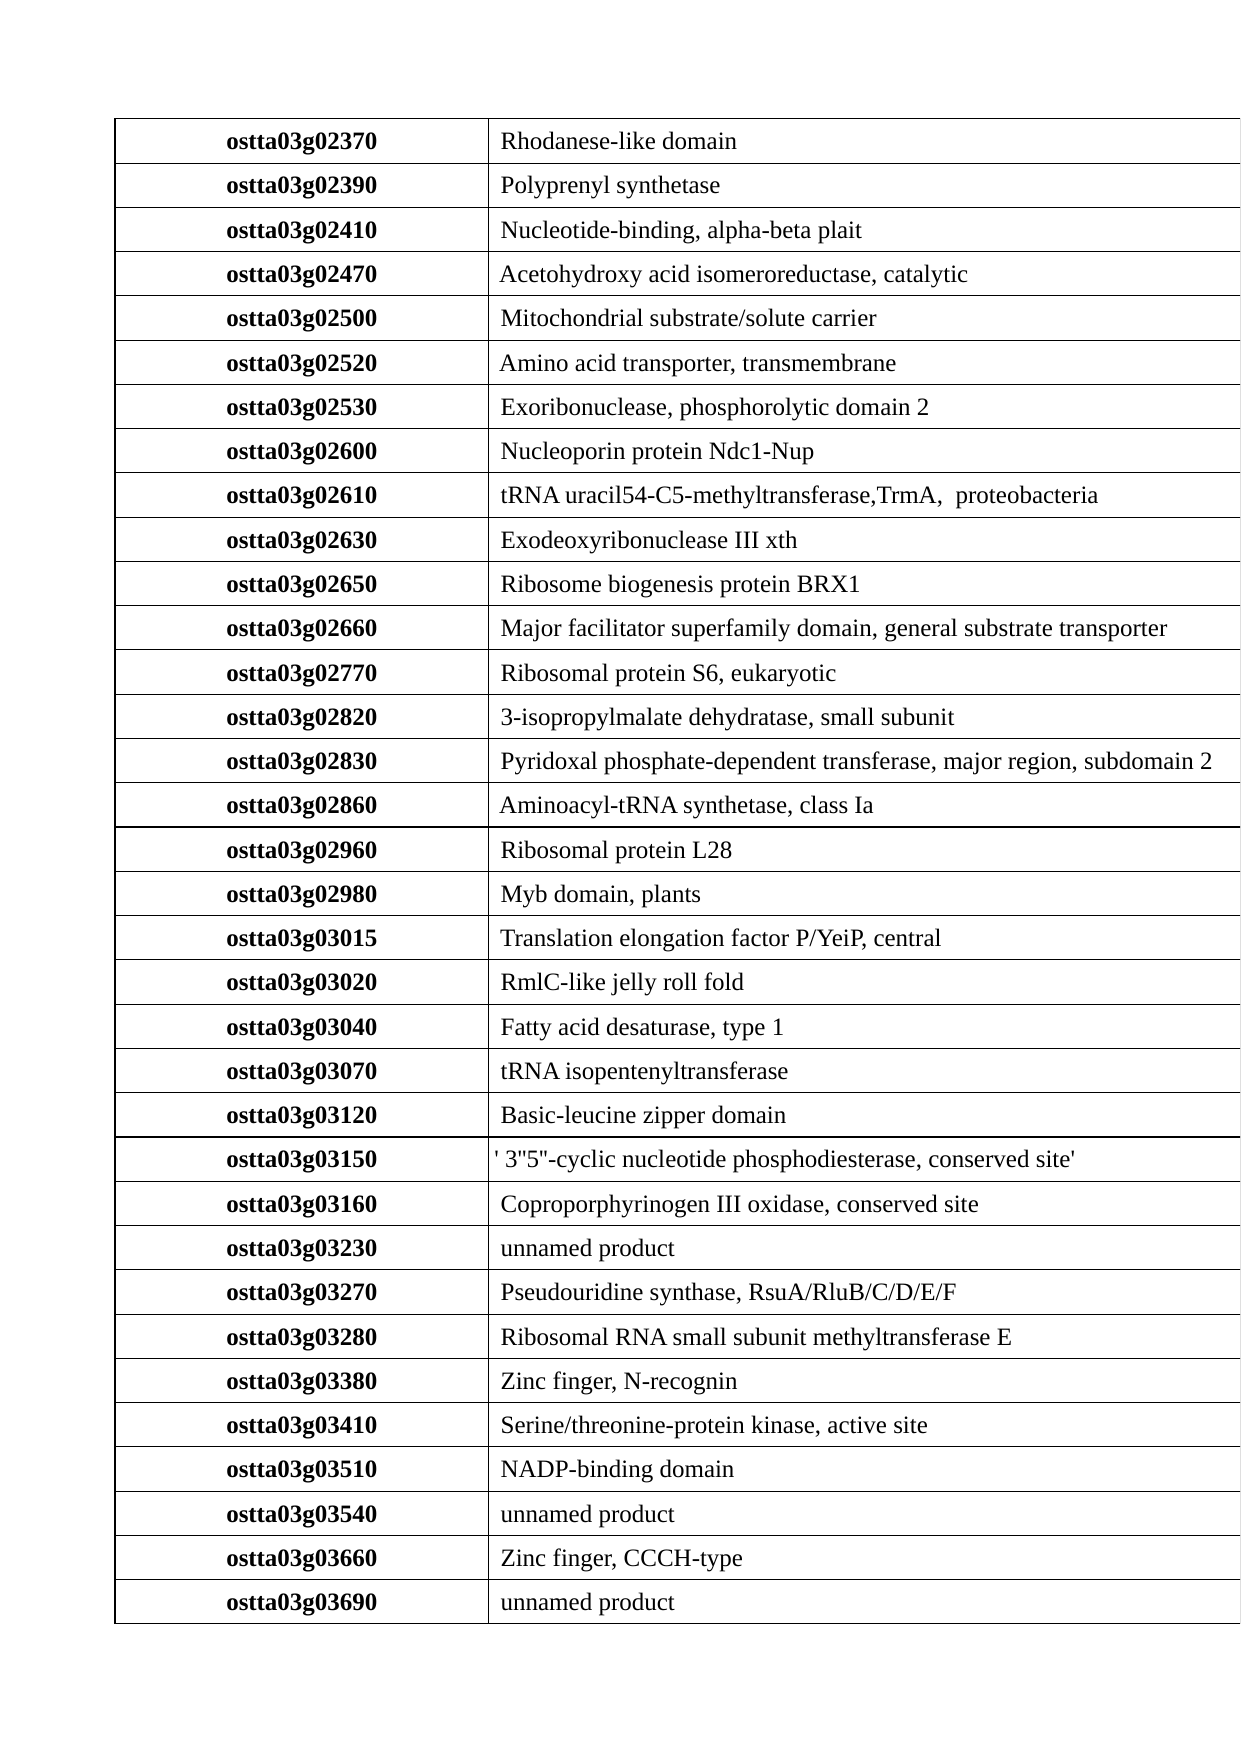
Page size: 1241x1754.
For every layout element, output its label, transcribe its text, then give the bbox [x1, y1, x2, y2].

table_cell Acetohydroxy acid isomeroreductase, catalytic [489, 252, 1240, 295]
table_cell Myb domain, plants [489, 872, 1240, 915]
table_cell Pyridoxal phosphate-dependent transferase, major region, subdomain 2 [489, 739, 1240, 782]
table_cell ostta03g02820 [116, 695, 488, 738]
table_cell ostta03g03270 [116, 1270, 488, 1313]
table_cell Zinc finger, CCCH-type [489, 1536, 1240, 1579]
table_cell unnamed product [489, 1492, 1240, 1535]
table_cell Ribosomal RNA small subunit methyltransferase E [489, 1315, 1240, 1358]
table_cell ostta03g03510 [116, 1447, 488, 1491]
table_cell Rhodanese-like domain [489, 119, 1240, 162]
table_cell Nucleotide-binding, alpha-beta plait [489, 208, 1240, 251]
table_cell ostta03g03660 [116, 1536, 488, 1579]
table_cell Amino acid transporter, transmembrane [489, 341, 1240, 384]
table_cell Fatty acid desaturase, type 1 [489, 1005, 1240, 1048]
table_cell ostta03g02830 [116, 739, 488, 782]
table_cell ostta03g02610 [116, 473, 488, 517]
table_cell ostta03g02370 [116, 119, 488, 162]
table_cell ostta03g02860 [116, 783, 488, 826]
table_cell Ribosome biogenesis protein BRX1 [489, 562, 1240, 605]
table_cell ostta03g02530 [116, 385, 488, 428]
table_cell Mitochondrial substrate/solute carrier [489, 296, 1240, 339]
table_cell ostta03g02410 [116, 208, 488, 251]
table_cell Nucleoporin protein Ndc1-Nup [489, 429, 1240, 472]
table_cell ostta03g03150 [116, 1138, 488, 1181]
table_cell ostta03g02650 [116, 562, 488, 605]
table_cell ostta03g03380 [116, 1359, 488, 1402]
table_cell NADP-binding domain [489, 1447, 1240, 1491]
table_cell ' 3''5''-cyclic nucleotide phosphodiesterase, conserved site' [489, 1138, 1240, 1181]
table_cell ostta03g03410 [116, 1403, 488, 1446]
table_cell Serine/threonine-protein kinase, active site [489, 1403, 1240, 1446]
table_cell Major facilitator superfamily domain, general substrate transporter [489, 606, 1240, 649]
table_cell ostta03g02520 [116, 341, 488, 384]
table_cell ostta03g02630 [116, 518, 488, 561]
table_cell unnamed product [489, 1580, 1240, 1623]
table_cell ostta03g02660 [116, 606, 488, 649]
table_cell ostta03g03280 [116, 1315, 488, 1358]
table_cell Ribosomal protein S6, eukaryotic [489, 650, 1240, 694]
table_cell ostta03g03015 [116, 916, 488, 959]
table_cell Pseudouridine synthase, RsuA/RluB/C/D/E/F [489, 1270, 1240, 1313]
table_cell Coproporphyrinogen III oxidase, conserved site [489, 1182, 1240, 1225]
table_cell ostta03g03690 [116, 1580, 488, 1623]
table_cell tRNA isopentenyltransferase [489, 1049, 1240, 1092]
table_cell RmlC-like jelly roll fold [489, 960, 1240, 1003]
table_cell ostta03g02600 [116, 429, 488, 472]
table_cell ostta03g02960 [116, 828, 488, 871]
table_cell Translation elongation factor P/YeiP, central [489, 916, 1240, 959]
table_cell ostta03g03160 [116, 1182, 488, 1225]
table_cell Aminoacyl-tRNA synthetase, class Ia [489, 783, 1240, 826]
table_cell Exodeoxyribonuclease III xth [489, 518, 1240, 561]
table_cell ostta03g02980 [116, 872, 488, 915]
table_cell Zinc finger, N-recognin [489, 1359, 1240, 1402]
table_cell ostta03g02390 [116, 164, 488, 207]
table_cell ostta03g03120 [116, 1093, 488, 1136]
table_cell unnamed product [489, 1226, 1240, 1269]
table_cell Polyprenyl synthetase [489, 164, 1240, 207]
table_cell Ribosomal protein L28 [489, 828, 1240, 871]
table_cell ostta03g03230 [116, 1226, 488, 1269]
table_cell ostta03g02500 [116, 296, 488, 339]
table_cell tRNA uracil54-C5-methyltransferase,TrmA, proteobacteria [489, 473, 1240, 517]
table_cell ostta03g03020 [116, 960, 488, 1003]
table_cell ostta03g03070 [116, 1049, 488, 1092]
table_cell 3-isopropylmalate dehydratase, small subunit [489, 695, 1240, 738]
table_cell ostta03g03040 [116, 1005, 488, 1048]
table_cell ostta03g03540 [116, 1492, 488, 1535]
table_cell ostta03g02770 [116, 650, 488, 694]
table_cell ostta03g02470 [116, 252, 488, 295]
table_cell Exoribonuclease, phosphorolytic domain 2 [489, 385, 1240, 428]
table_cell Basic-leucine zipper domain [489, 1093, 1240, 1136]
